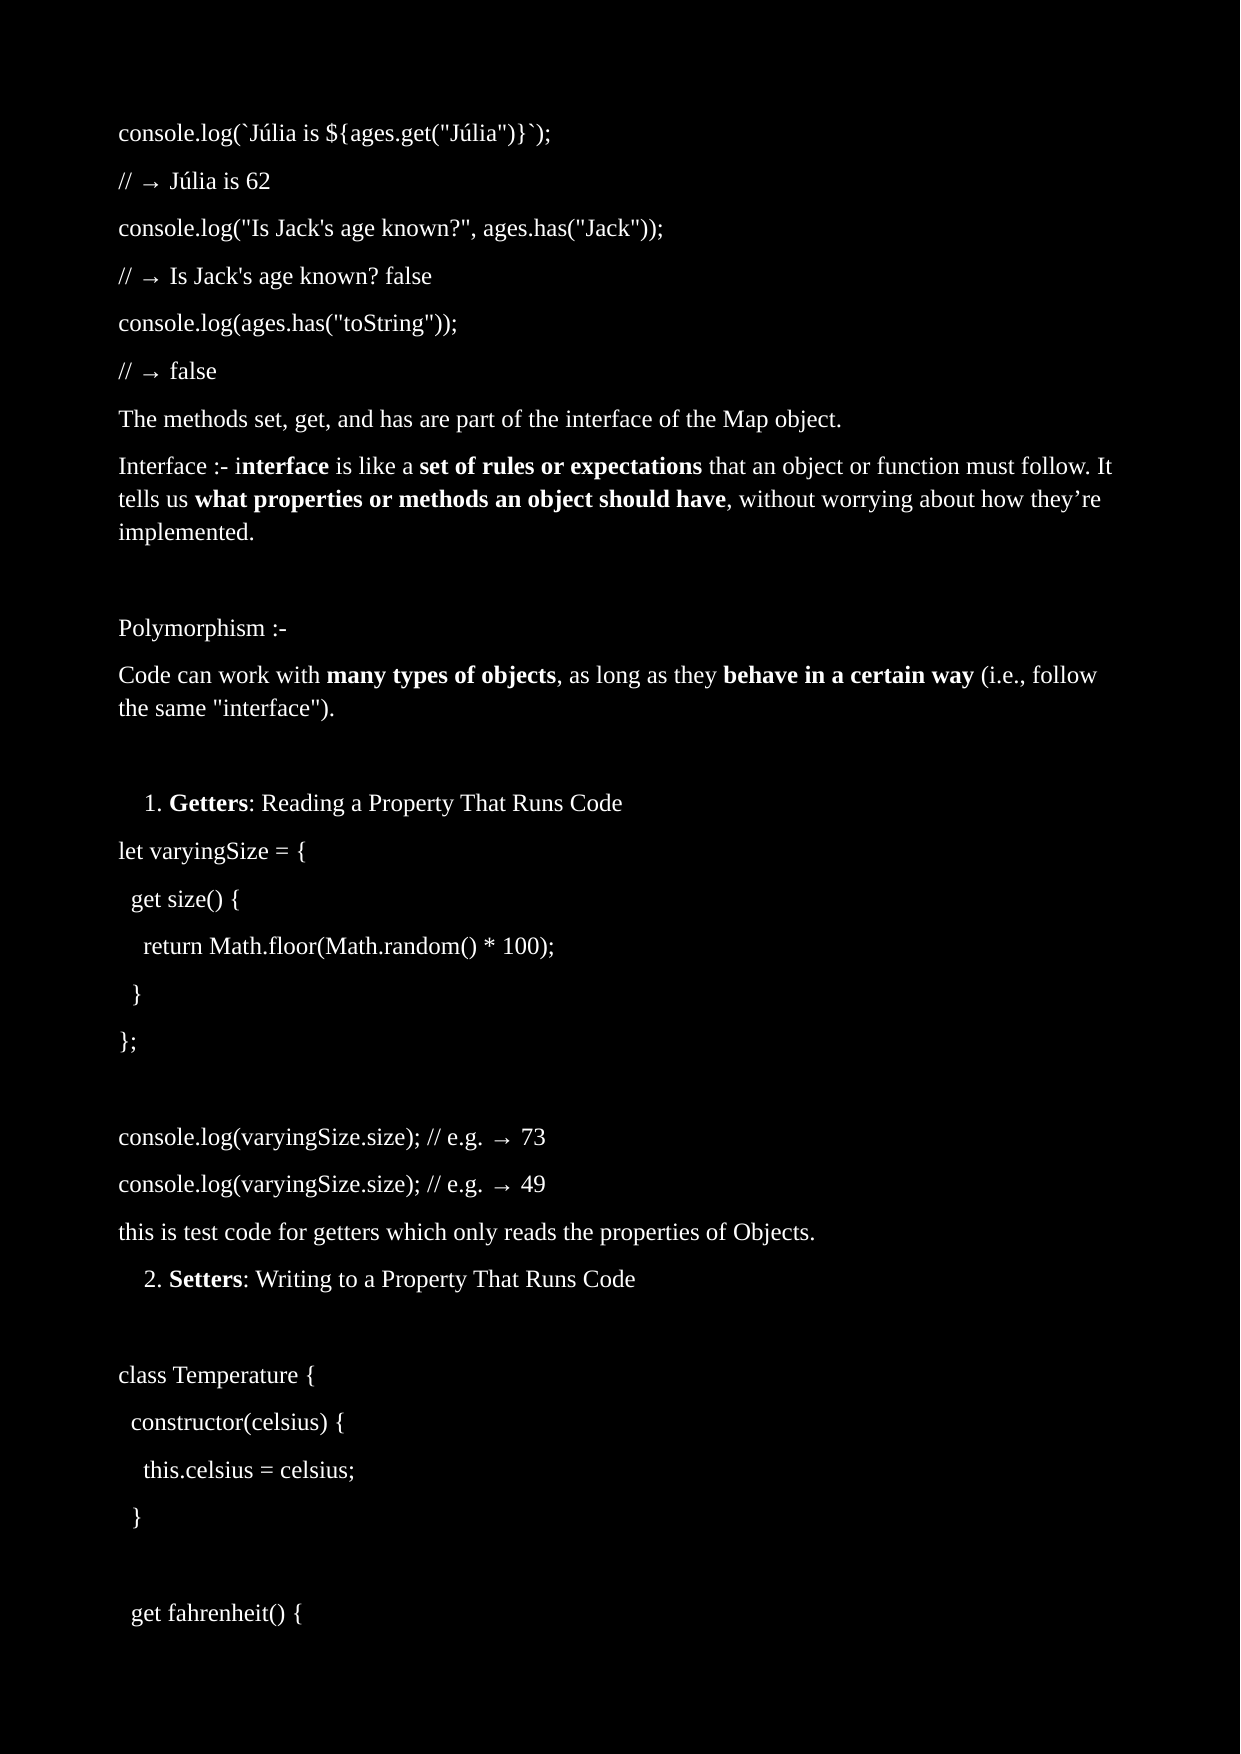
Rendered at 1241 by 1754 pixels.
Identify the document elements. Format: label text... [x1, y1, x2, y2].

text 🧠 1. Getters: Reading a Property That Runs Code [118, 788, 1122, 817]
text // → Júlia is 62 [118, 166, 1122, 194]
text Polymorphism :- [118, 613, 1122, 641]
text let varyingSize = { [118, 836, 1122, 865]
text // → false [118, 356, 1122, 385]
text class Temperature { [118, 1360, 1122, 1388]
text The methods set, get, and has are part of the interface of the Map object. [118, 404, 1122, 432]
text get size() { [118, 884, 1122, 912]
text return Math.floor(Math.random() * 100); [118, 931, 1122, 960]
text } [118, 979, 1122, 1008]
text Interface :- interface is like a set of rules or expectations that an object or function must follow. It tells us what properties or methods an object should have, without worrying about how they’re implemented. [118, 451, 1122, 546]
text Code can work with many types of objects, as long as they behave in a certain way (i.e., follow the same "interface"). [118, 660, 1122, 722]
text this is test code for getters which only reads the properties of Objects. [118, 1217, 1122, 1246]
text }; [118, 1026, 1122, 1055]
text console.log("Is Jack's age known?", ages.has("Jack")); [118, 213, 1122, 242]
text 🧊 2. Setters: Writing to a Property That Runs Code [118, 1264, 1122, 1293]
text get fahrenheit() { [118, 1598, 1122, 1626]
text console.log(varyingSize.size); // e.g. → 49 [118, 1169, 1122, 1198]
text console.log(varyingSize.size); // e.g. → 73 [118, 1122, 1122, 1150]
text constructor(celsius) { [118, 1407, 1122, 1436]
text // → Is Jack's age known? false [118, 261, 1122, 290]
text console.log(ages.has("toString")); [118, 308, 1122, 337]
text } [118, 1502, 1122, 1531]
text console.log(`Júlia is ${ages.get("Júlia")}`); [118, 118, 1122, 147]
text this.celsius = celsius; [118, 1455, 1122, 1484]
